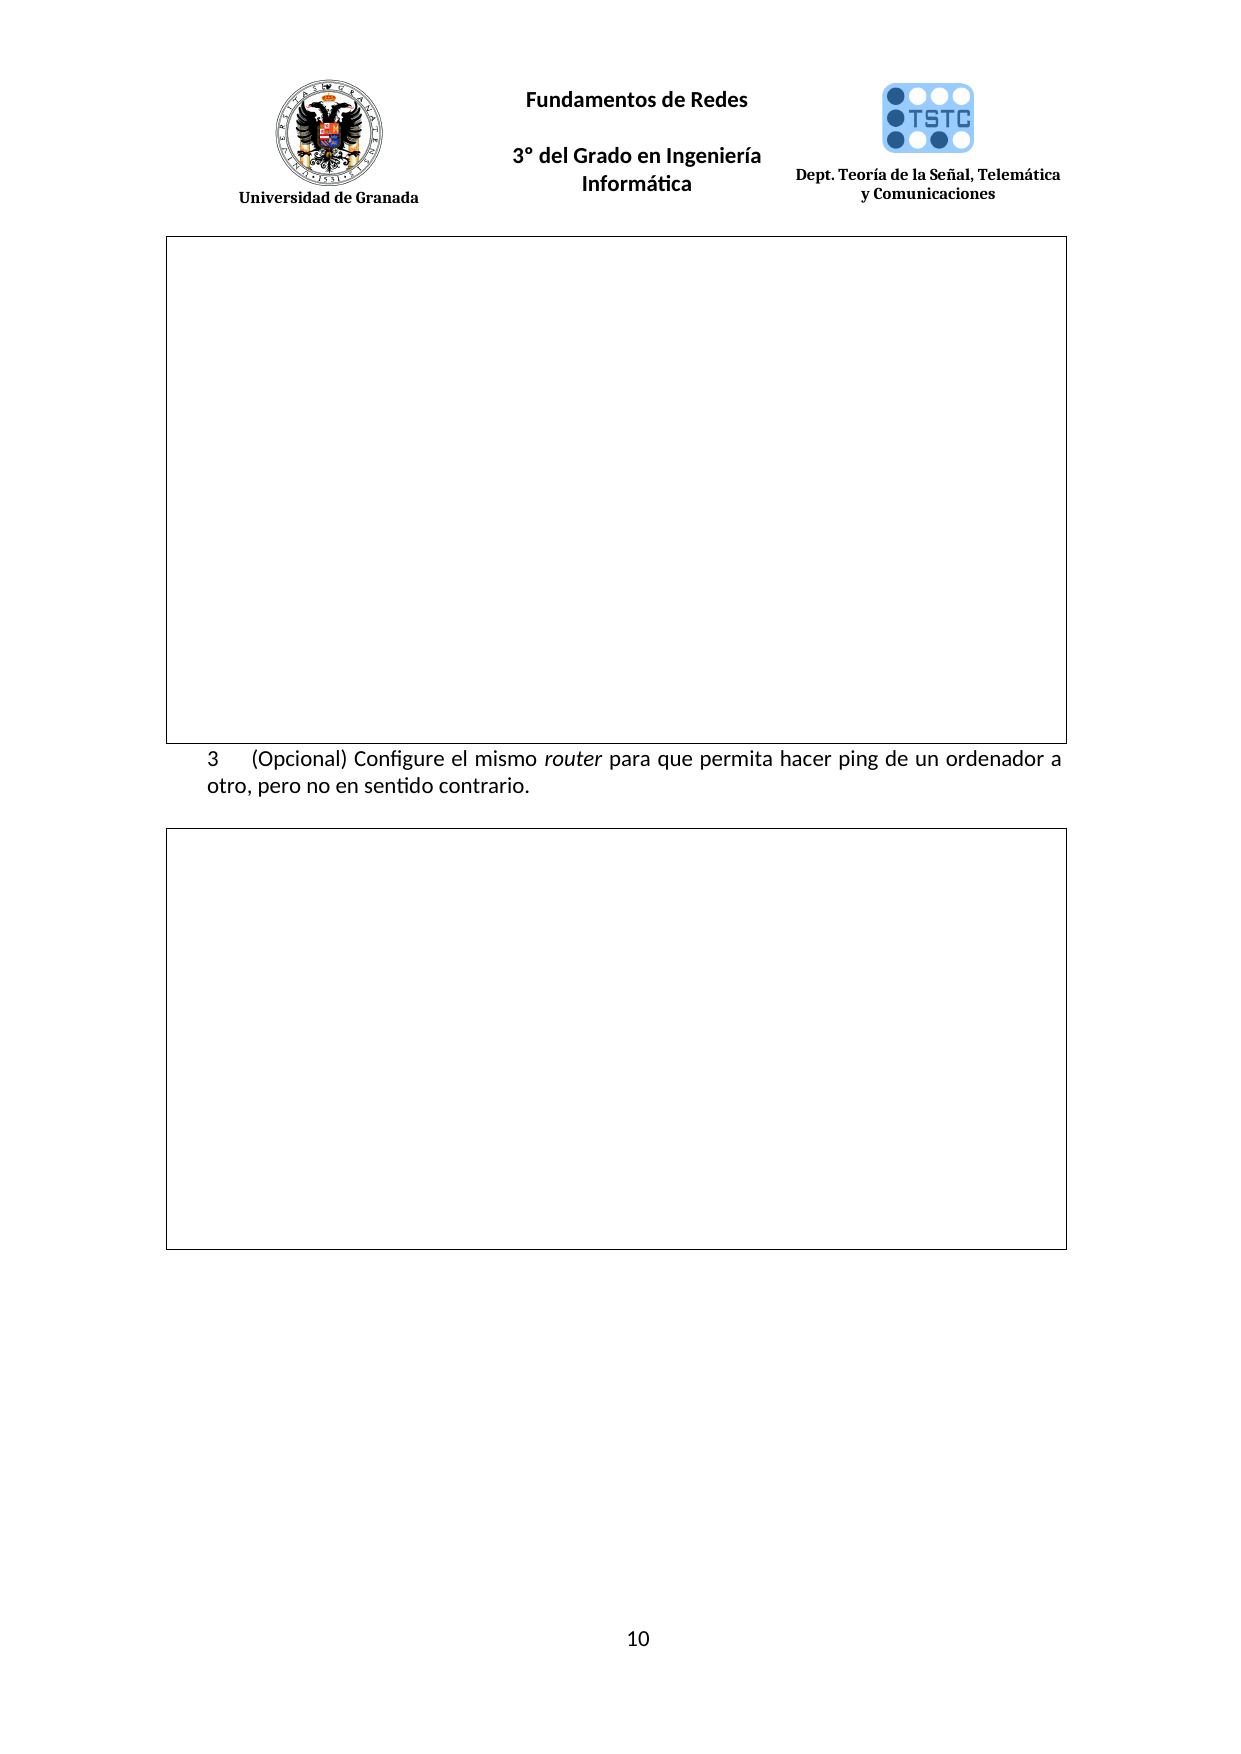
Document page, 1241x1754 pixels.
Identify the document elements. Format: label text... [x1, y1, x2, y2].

table_header [167, 829, 1066, 1249]
list (Opcional) Configure el mismo router para que permita hacer ping de un ordenador a otro, pero no en sentido contrario. [207, 744, 1063, 800]
picture [178, 73, 479, 189]
table_header [167, 237, 1066, 743]
